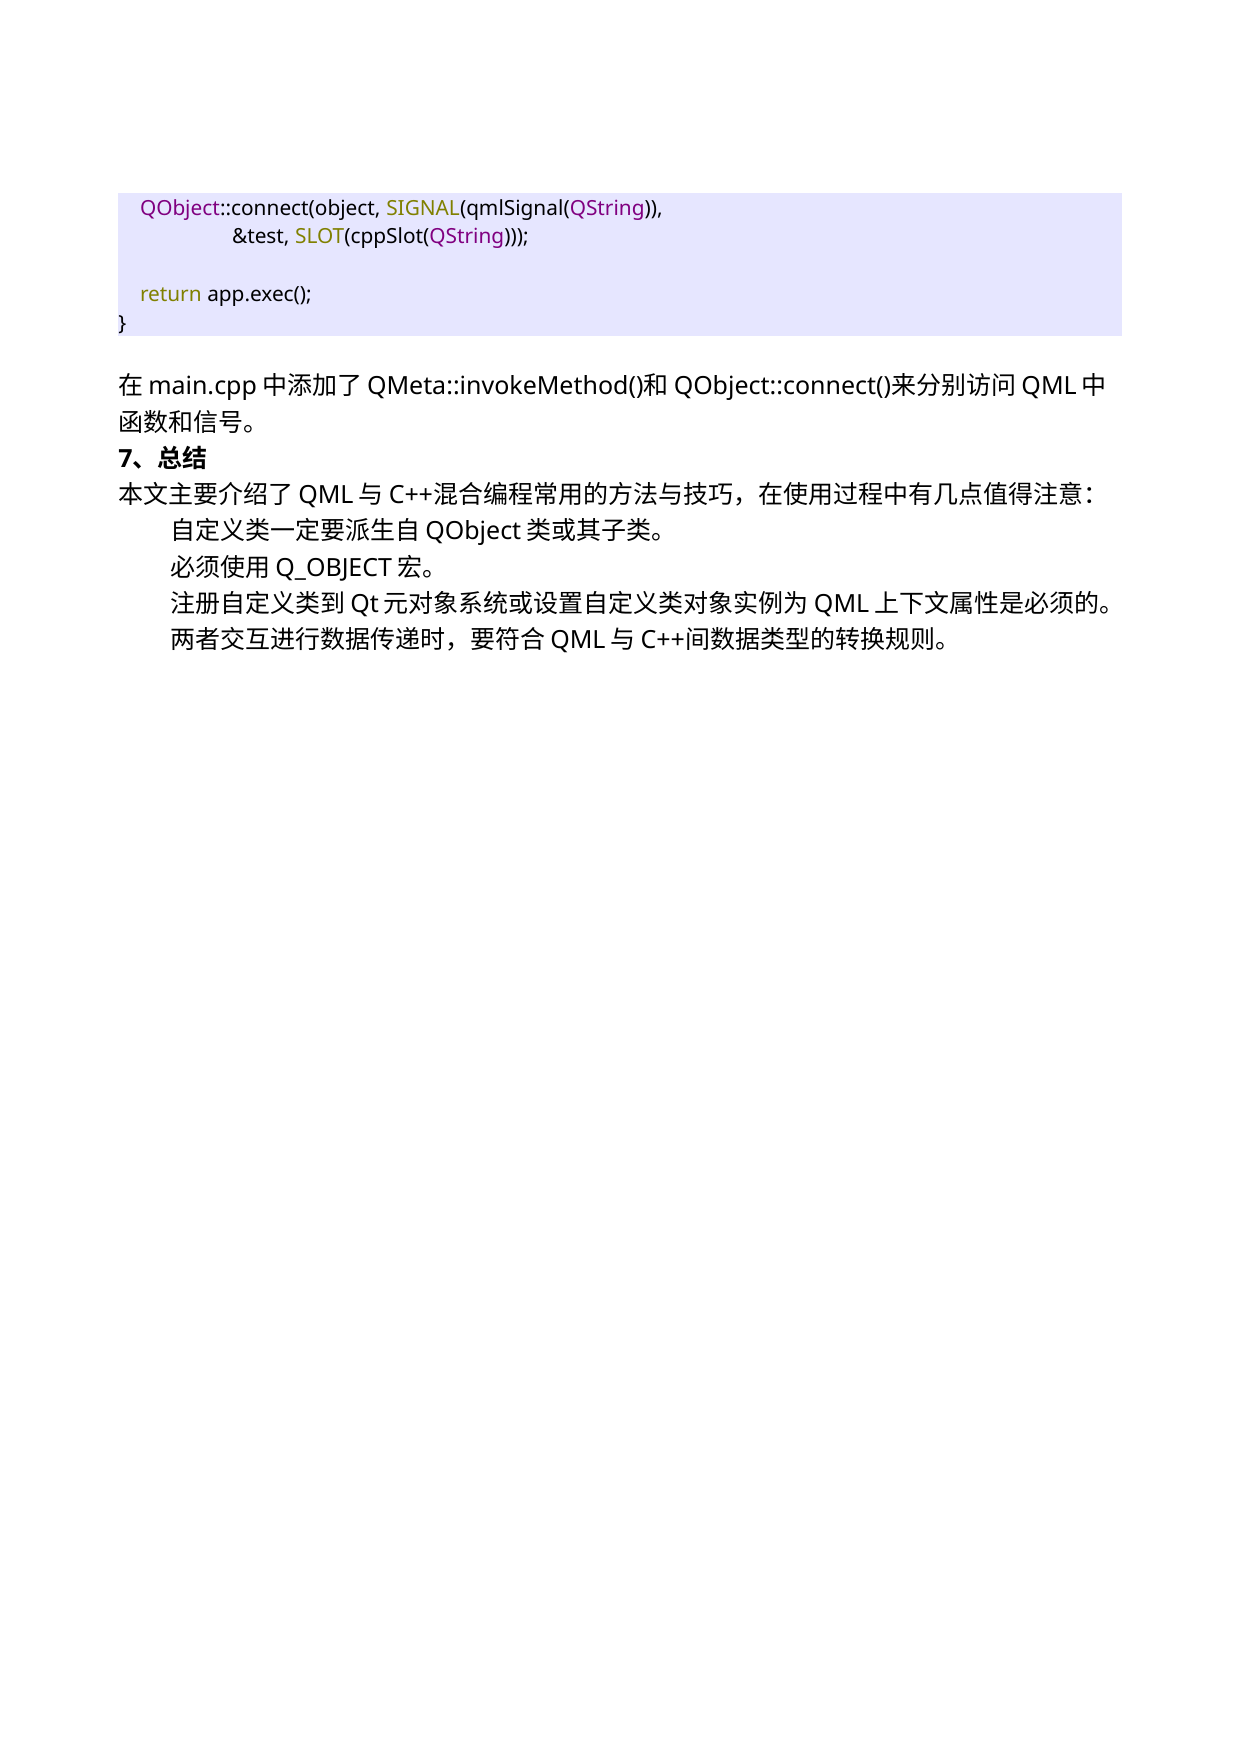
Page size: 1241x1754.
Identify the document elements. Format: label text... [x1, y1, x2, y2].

text return app.exec(); [118, 279, 1122, 308]
text 自定义类一定要派生自QObject类或其子类。 [118, 511, 1122, 547]
text 两者交互进行数据传递时，要符合QML与C++间数据类型的转换规则。 [118, 619, 1122, 656]
text 7、总结 [118, 438, 1122, 474]
text 在main.cpp中添加了QMeta::invokeMethod()和QObject::connect()来分别访问QML中函数和信号。 [118, 366, 1122, 438]
text } [118, 308, 1122, 336]
text 本文主要介绍了QML与C++混合编程常用的方法与技巧，在使用过程中有几点值得注意： [118, 474, 1122, 511]
text &test, SLOT(cppSlot(QString))); [118, 221, 1122, 250]
text 注册自定义类到Qt元对象系统或设置自定义类对象实例为QML上下文属性是必须的。 [118, 583, 1122, 619]
text 必须使用Q_OBJECT宏。 [118, 547, 1122, 583]
text QObject::connect(object, SIGNAL(qmlSignal(QString)), [118, 193, 1122, 221]
